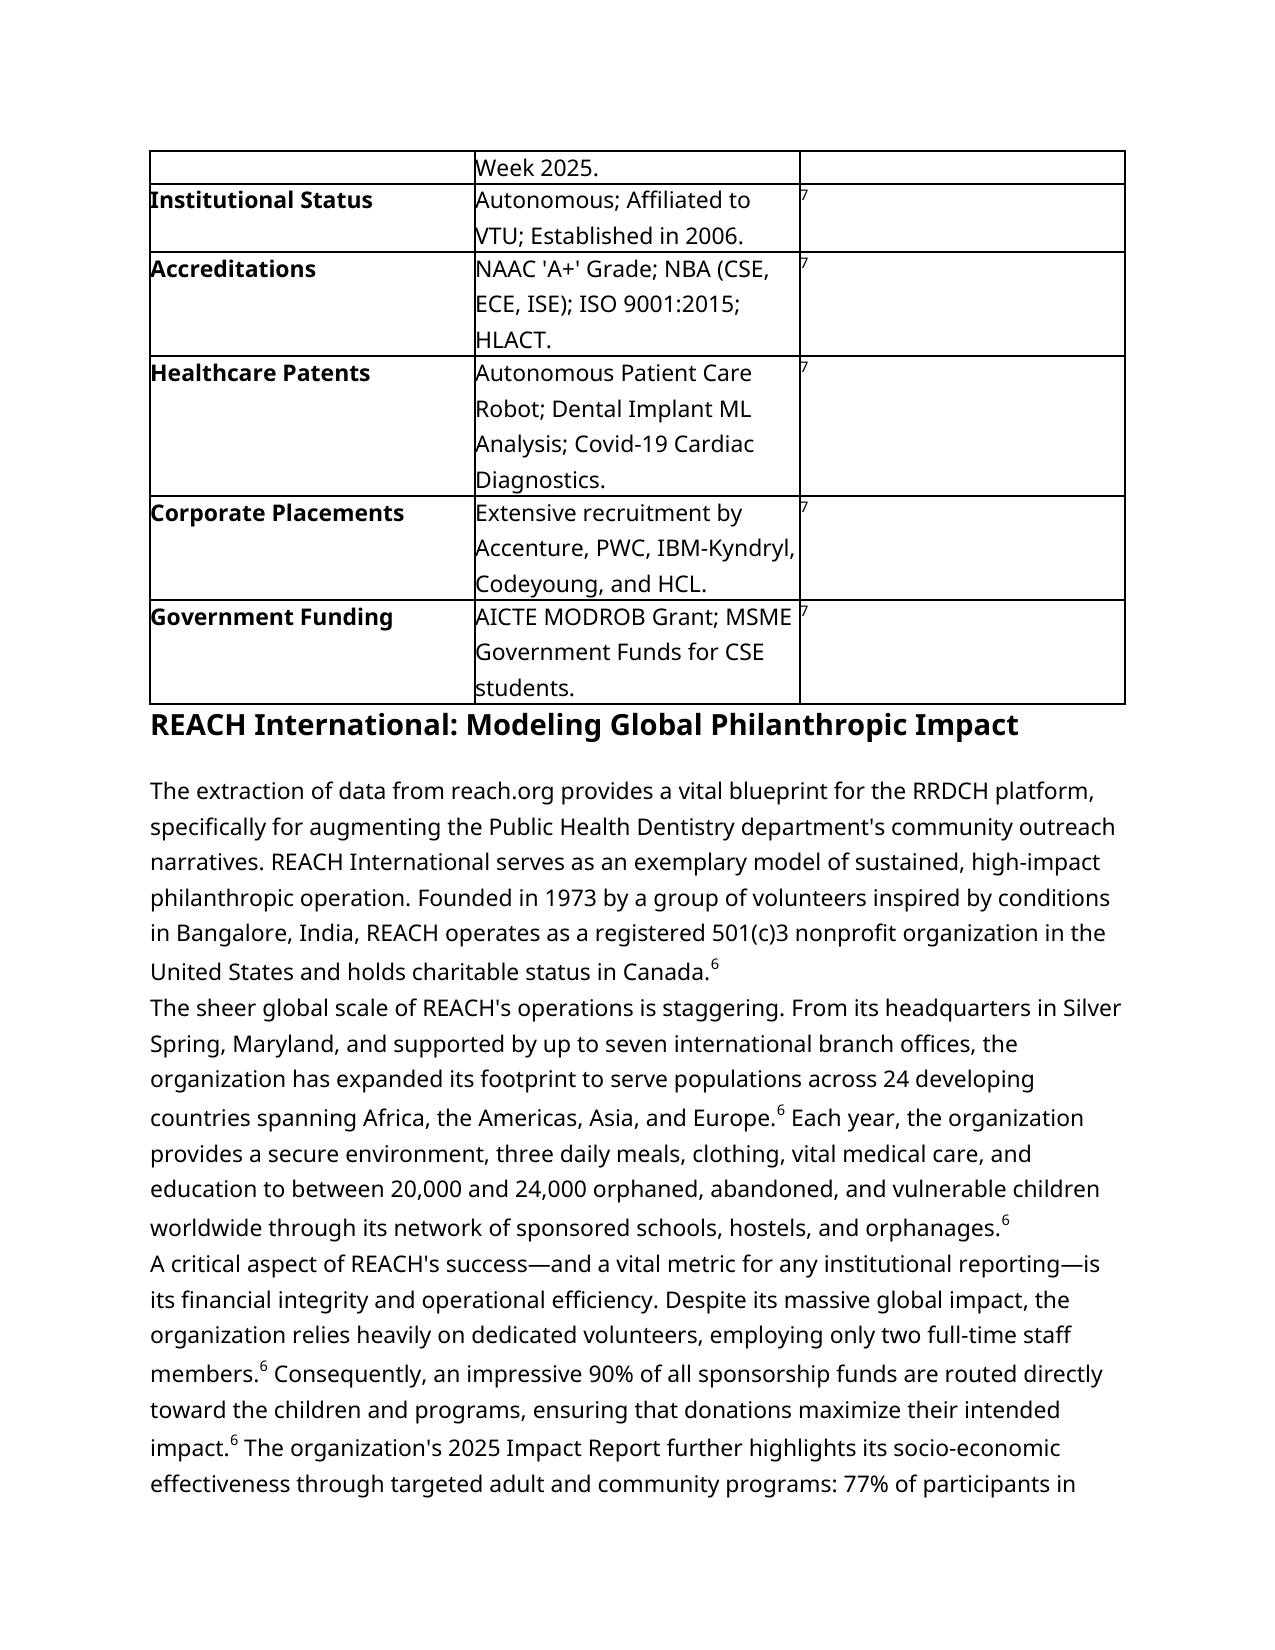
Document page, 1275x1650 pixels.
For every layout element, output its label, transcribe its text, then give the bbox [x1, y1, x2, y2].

table_cell [151, 152, 474, 183]
table_cell NAAC 'A+' Grade; NBA (CSE, ECE, ISE); ISO 9001:2015; HLACT. [476, 253, 799, 355]
table_cell [801, 152, 1124, 183]
table_cell Healthcare Patents [151, 357, 474, 495]
table_cell Institutional Status [151, 185, 474, 251]
subtitle REACH International: Modeling Global Philanthropic Impact [150, 705, 1125, 744]
text The sheer global scale of REACH's operations is staggering. From its headquarters in Silver Spring, Maryland, and supported by up to seven international branch offices, the organization has expanded its footprint to serve populations across 24 developing countries spanning Africa, the Americas, Asia, and Europe.6 Each year, the organization provides a secure environment, three daily meals, clothing, vital medical care, and education to between 20,000 and 24,000 orphaned, abandoned, and vulnerable children worldwide through its network of sponsored schools, hostels, and orphanages.6 [150, 992, 1125, 1243]
table_cell Corporate Placements [151, 497, 474, 599]
table_cell 7 [801, 497, 1124, 599]
table_cell Extensive recruitment by Accenture, PWC, IBM-Kyndryl, Codeyoung, and HCL. [476, 497, 799, 599]
table_cell 7 [801, 253, 1124, 355]
table_cell 7 [801, 601, 1124, 703]
table_cell Autonomous; Affiliated to VTU; Established in 2006. [476, 185, 799, 251]
table_cell Autonomous Patient Care Robot; Dental Implant ML Analysis; Covid-19 Cardiac Diagnostics. [476, 357, 799, 495]
text The extraction of data from reach.org provides a vital blueprint for the RRDCH platform, specifically for augmenting the Public Health Dentistry department's community outreach narratives. REACH International serves as an exemplary model of sustained, high-impact philanthropic operation. Founded in 1973 by a group of volunteers inspired by conditions in Bangalore, India, REACH operates as a registered 501(c)3 nonprofit organization in the United States and holds charitable status in Canada.6 [150, 775, 1125, 987]
table_cell AICTE MODROB Grant; MSME Government Funds for CSE students. [476, 601, 799, 703]
table_cell 7 [801, 357, 1124, 495]
table_cell Government Funding [151, 601, 474, 703]
table_cell Accreditations [151, 253, 474, 355]
table_cell 7 [801, 185, 1124, 251]
table_cell Week 2025. [476, 152, 799, 183]
text A critical aspect of REACH's success—and a vital metric for any institutional reporting—is its financial integrity and operational efficiency. Despite its massive global impact, the organization relies heavily on dedicated volunteers, employing only two full-time staff members.6 Consequently, an impressive 90% of all sponsorship funds are routed directly toward the children and programs, ensuring that donations maximize their intended impact.6 The organization's 2025 Impact Report further highlights its socio-economic effectiveness through targeted adult and community programs: 77% of participants in [150, 1248, 1125, 1499]
